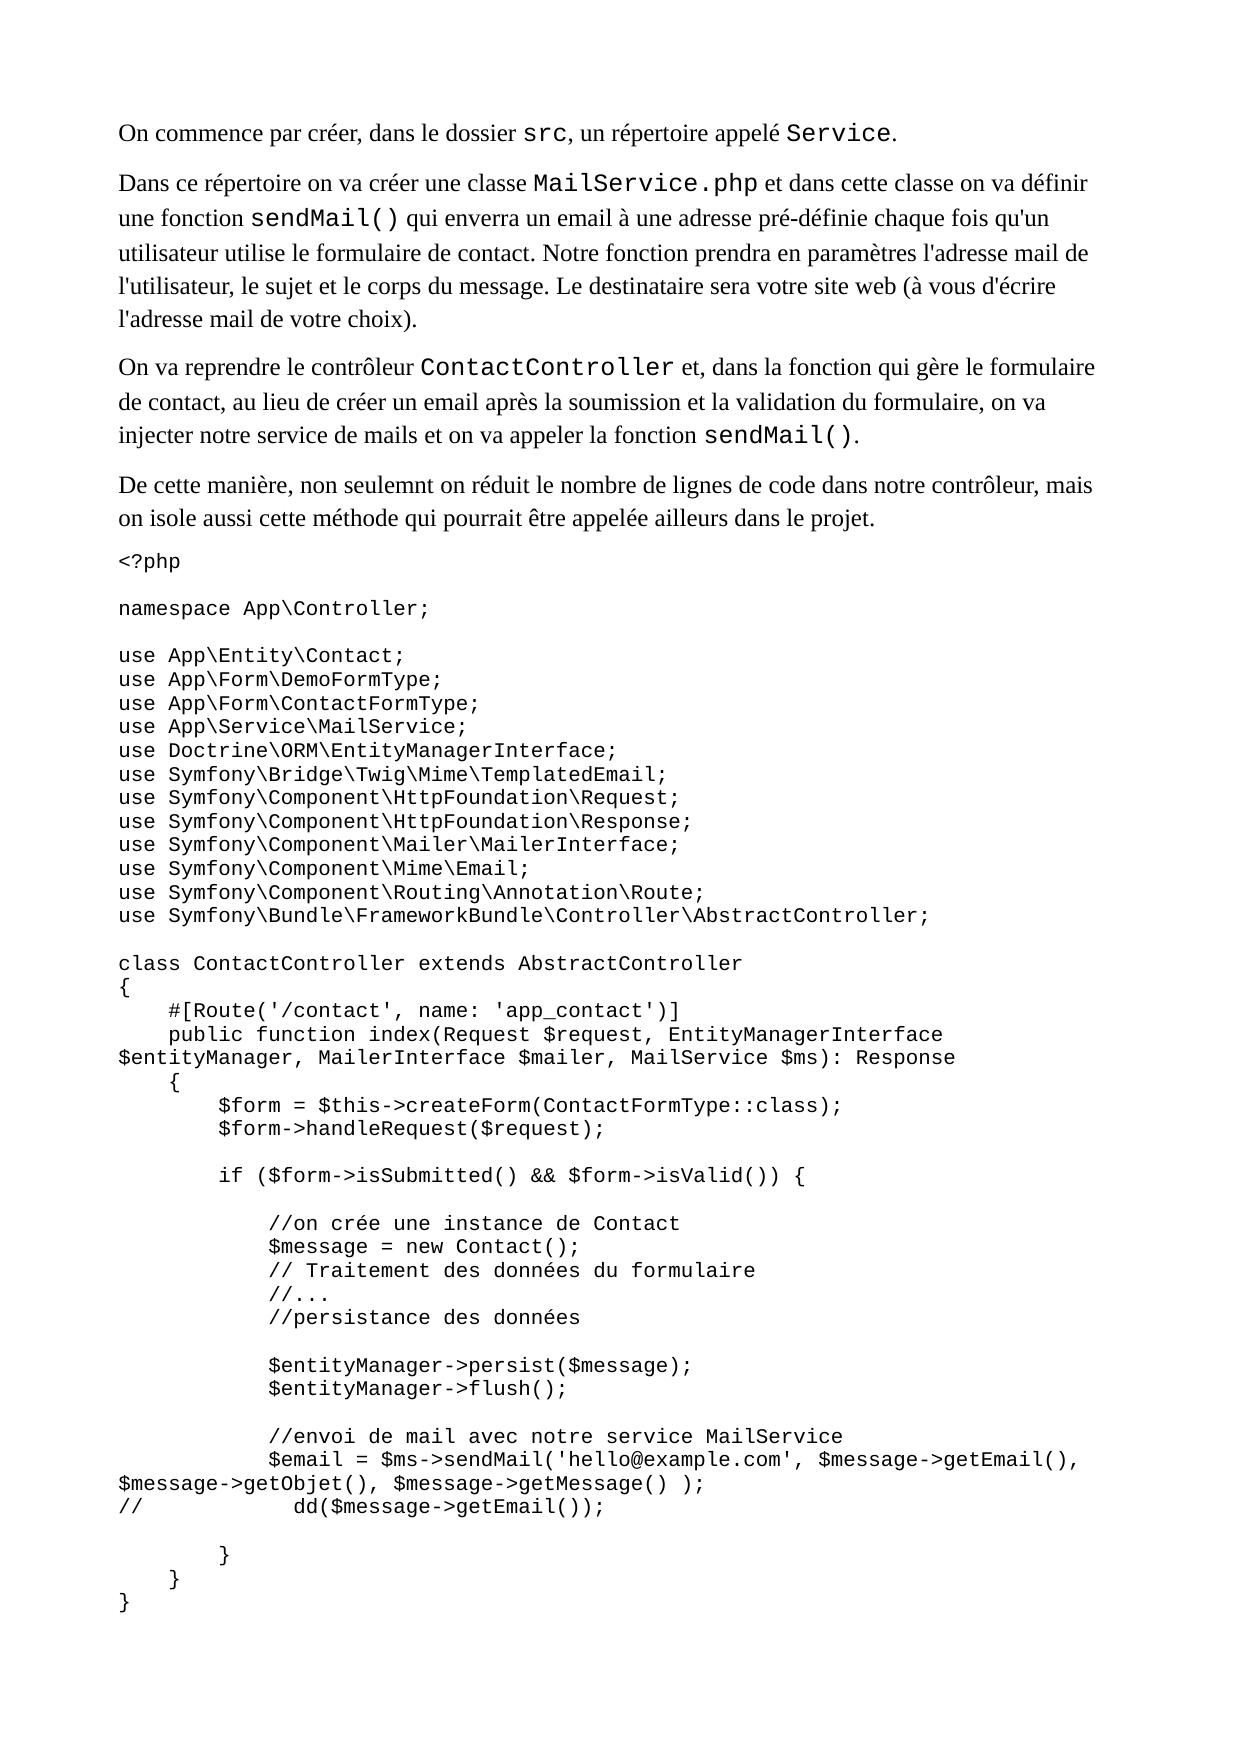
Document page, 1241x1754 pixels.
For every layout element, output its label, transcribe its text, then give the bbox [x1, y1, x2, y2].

text De cette manière, non seulemnt on réduit le nombre de lignes de code dans notre contrôleur, mais on isole aussi cette méthode qui pourrait être appelée ailleurs dans le projet. [118, 470, 1122, 532]
text use App\Entity\Contact; [118, 645, 1122, 669]
text } [118, 1591, 1122, 1615]
text On commence par créer, dans le dossier src, un répertoire appelé Service. [118, 118, 1122, 149]
text namespace App\Controller; [118, 598, 1122, 622]
text } [118, 1544, 1122, 1567]
text use Symfony\Component\HttpFoundation\Request; [118, 787, 1122, 811]
text $email = $ms->sendMail('hello@example.com', $message->getEmail(), $message->getObjet(), $message->getMessage() ); [118, 1449, 1122, 1497]
text use Symfony\Bridge\Twig\Mime\TemplatedEmail; [118, 763, 1122, 787]
text use App\Form\DemoFormType; [118, 669, 1122, 693]
text } [118, 1567, 1122, 1591]
text $form->handleRequest($request); [118, 1118, 1122, 1142]
text if ($form->isSubmitted() && $form->isValid()) { [118, 1166, 1122, 1189]
text use App\Form\ContactFormType; [118, 693, 1122, 716]
text // Traitement des données du formulaire [118, 1260, 1122, 1284]
text use Doctrine\ORM\EntityManagerInterface; [118, 740, 1122, 763]
text // dd($message->getEmail()); [118, 1497, 1122, 1520]
text $message = new Contact(); [118, 1236, 1122, 1260]
text $form = $this->createForm(ContactFormType::class); [118, 1094, 1122, 1118]
text use Symfony\Bundle\FrameworkBundle\Controller\AbstractController; [118, 905, 1122, 929]
text $entityManager->flush(); [118, 1378, 1122, 1402]
text use Symfony\Component\Routing\Annotation\Route; [118, 882, 1122, 905]
text use Symfony\Component\Mailer\MailerInterface; [118, 834, 1122, 858]
text $entityManager->persist($message); [118, 1355, 1122, 1378]
text On va reprendre le contrôleur ContactController et, dans la fonction qui gère le formulaire de contact, au lieu de créer un email après la soumission et la validation du formulaire, on va injecter notre service de mails et on va appeler la fonction sendMail(). [118, 352, 1122, 451]
text { [118, 976, 1122, 1000]
text //envoi de mail avec notre service MailService [118, 1426, 1122, 1449]
text //persistance des données [118, 1307, 1122, 1331]
text use App\Service\MailService; [118, 716, 1122, 740]
text Dans ce répertoire on va créer une classe MailService.php et dans cette classe on va définir une fonction sendMail() qui enverra un email à une adresse pré-définie chaque fois qu'un utilisateur utilise le formulaire de contact. Notre fonction prendra en paramètres l'adresse mail de l'utilisateur, le sujet et le corps du message. Le destinataire sera votre site web (à vous d'écrire l'adresse mail de votre choix). [118, 168, 1122, 333]
text #[Route('/contact', name: 'app_contact')] [118, 1000, 1122, 1024]
text class ContactController extends AbstractController [118, 953, 1122, 976]
text use Symfony\Component\HttpFoundation\Response; [118, 811, 1122, 834]
text public function index(Request $request, EntityManagerInterface $entityManager, MailerInterface $mailer, MailService $ms): Response [118, 1024, 1122, 1071]
text //on crée une instance de Contact [118, 1213, 1122, 1236]
text <?php [118, 551, 1122, 574]
text //... [118, 1284, 1122, 1307]
text use Symfony\Component\Mime\Email; [118, 858, 1122, 882]
text { [118, 1071, 1122, 1094]
